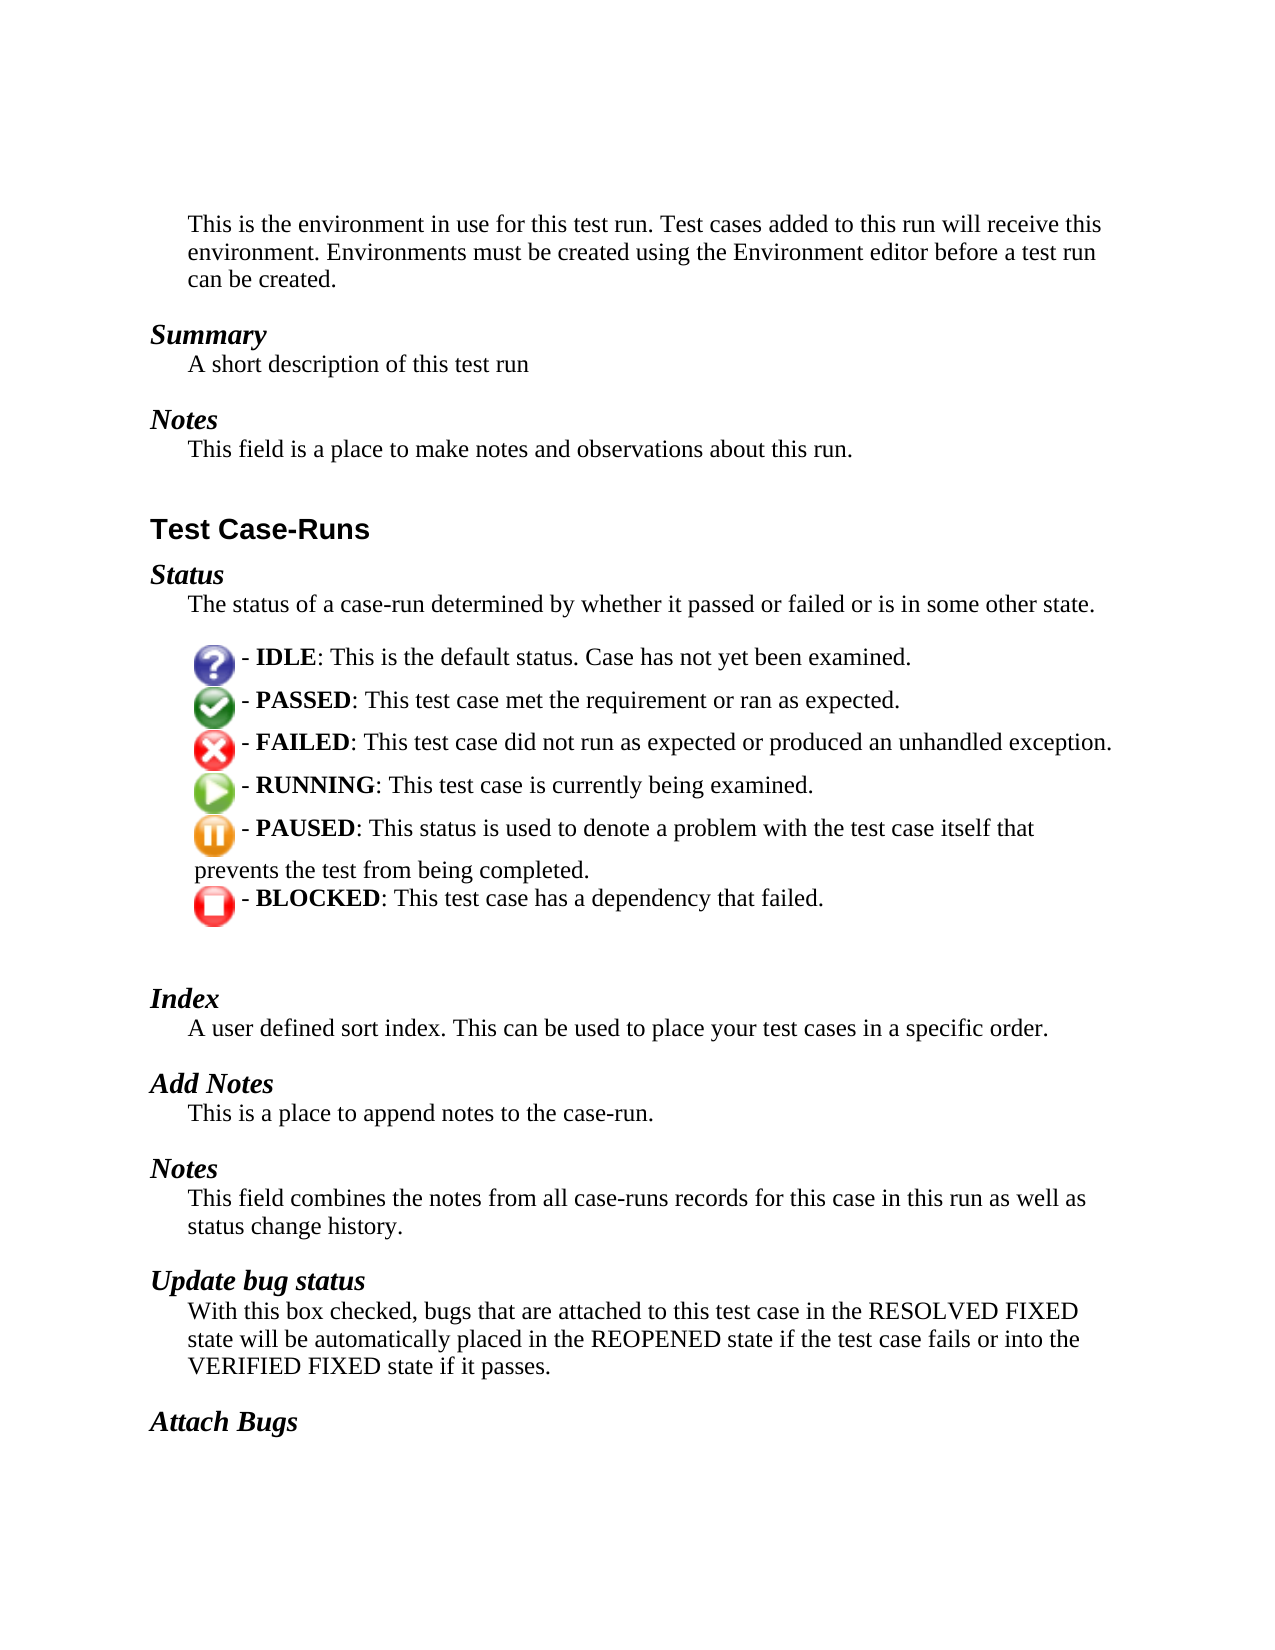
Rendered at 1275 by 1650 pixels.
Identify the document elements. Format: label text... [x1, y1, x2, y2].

picture [194, 773, 235, 814]
text Status [150, 558, 1125, 591]
text Summary [150, 318, 1125, 350]
list A short description of this test run [150, 350, 1125, 378]
text - FAILED: This test case did not run as expected or produced an unhandled exception. [194, 728, 1125, 771]
text - PASSED: This test case met the requirement or ran as expected. [194, 686, 1125, 728]
picture [194, 687, 235, 729]
list With this box checked, bugs that are attached to this test case in the RESOLVED FIXED state will be automatically placed in the REOPENED state if the test case fails or into the VERIFIED FIXED state if it passes. [150, 1297, 1125, 1380]
text Update bug status [150, 1265, 1125, 1297]
list This is the environment in use for this test run. Test cases added to this run will receive this environment. Environments must be created using the Environment editor before a test run can be created. [150, 210, 1125, 293]
text - PAUSED: This status is used to denote a problem with the test case itself that prevents the test from being completed. [194, 814, 1125, 884]
list The status of a case-run determined by whether it passed or failed or is in some other state. [150, 591, 1125, 618]
text Notes [150, 403, 1125, 435]
text Add Notes [150, 1067, 1125, 1099]
list This is a place to append notes to the case-run. [150, 1099, 1125, 1127]
list A user defined sort index. This can be used to place your test cases in a specific order. [150, 1014, 1125, 1042]
picture [194, 645, 235, 686]
text - BLOCKED: This test case has a dependency that failed. [194, 884, 1125, 927]
list This field combines the notes from all case-runs records for this case in this run as well as status change history. [150, 1184, 1125, 1240]
list This field is a place to make notes and observations about this run. [150, 435, 1125, 463]
text - RUNNING: This test case is currently being examined. [194, 771, 1125, 814]
picture [194, 815, 235, 857]
picture [194, 886, 235, 927]
text Notes [150, 1152, 1125, 1184]
text Attach Bugs [150, 1405, 1125, 1437]
subtitle Test Case-Runs [150, 513, 1125, 546]
picture [194, 730, 235, 771]
text Index [150, 982, 1125, 1014]
text - IDLE: This is the default status. Case has not yet been examined. [194, 643, 1125, 686]
